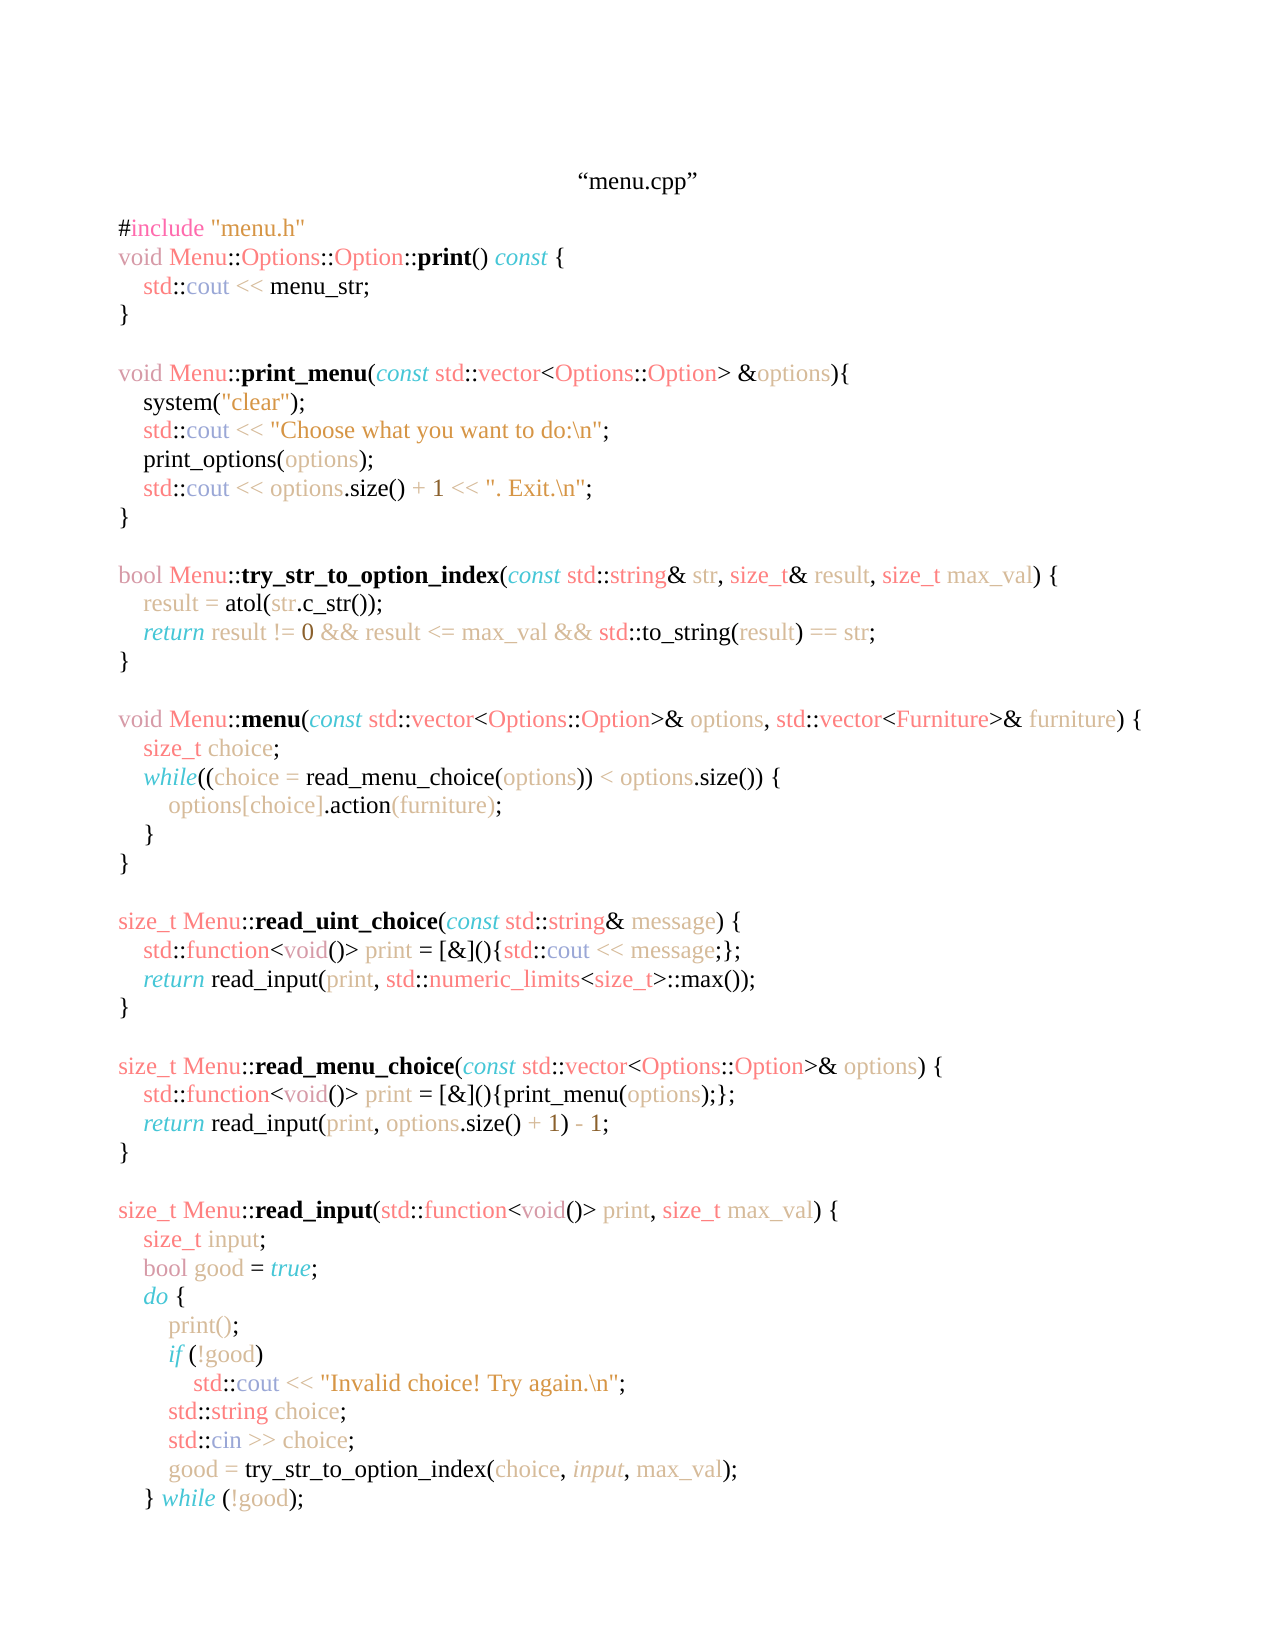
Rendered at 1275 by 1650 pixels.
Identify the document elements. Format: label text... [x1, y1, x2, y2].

text return read_input(print, std::numeric_limits<size_t>::max()); [118, 964, 1157, 992]
text do { [118, 1281, 1157, 1310]
text while((choice = read_menu_choice(options)) < options.size()) { [118, 762, 1157, 791]
text std::cout << "Invalid choice! Try again.\n"; [118, 1368, 1157, 1396]
text std::cin >> choice; [118, 1425, 1157, 1454]
text result = atol(str.c_str()); [118, 588, 1157, 617]
text system("clear"); [118, 387, 1157, 415]
text print_options(options); [118, 444, 1157, 473]
text size_t input; [118, 1224, 1157, 1253]
text void Menu::menu(const std::vector<Options::Option>& options, std::vector<Furniture>& furniture) { [118, 704, 1157, 733]
text std::function<void()> print = [&](){print_menu(options);}; [118, 1079, 1157, 1108]
text size_t Menu::read_menu_choice(const std::vector<Options::Option>& options) { [118, 1051, 1157, 1079]
text size_t Menu::read_uint_choice(const std::string& message) { [118, 906, 1157, 935]
text } [118, 848, 1157, 877]
text void Menu::Options::Option::print() const { [118, 242, 1157, 271]
text if (!good) [118, 1339, 1157, 1368]
text } while (!good); [118, 1483, 1157, 1511]
text print(); [118, 1310, 1157, 1339]
text return read_input(print, options.size() + 1) - 1; [118, 1108, 1157, 1137]
text void Menu::print_menu(const std::vector<Options::Option> &options){ [118, 358, 1157, 387]
text std::string choice; [118, 1396, 1157, 1425]
text } [118, 992, 1157, 1021]
text #include "menu.h" [118, 213, 1157, 242]
text bool Menu::try_str_to_option_index(const std::string& str, size_t& result, size_t max_val) { [118, 560, 1157, 588]
text std::cout << "Choose what you want to do:\n"; [118, 415, 1157, 444]
text good = try_str_to_option_index(choice, input, max_val); [118, 1454, 1157, 1483]
text bool good = true; [118, 1253, 1157, 1281]
text } [118, 646, 1157, 675]
text return result != 0 && result <= max_val && std::to_string(result) == str; [118, 617, 1157, 646]
text } [118, 502, 1157, 530]
text “menu.cpp” [118, 166, 1157, 194]
text std::cout << menu_str; [118, 271, 1157, 299]
text size_t Menu::read_input(std::function<void()> print, size_t max_val) { [118, 1195, 1157, 1224]
text } [118, 299, 1157, 328]
text } [118, 819, 1157, 848]
text } [118, 1137, 1157, 1166]
text size_t choice; [118, 733, 1157, 762]
text std::cout << options.size() + 1 << ". Exit.\n"; [118, 473, 1157, 502]
text std::function<void()> print = [&](){std::cout << message;}; [118, 935, 1157, 964]
text options[choice].action(furniture); [118, 791, 1157, 819]
